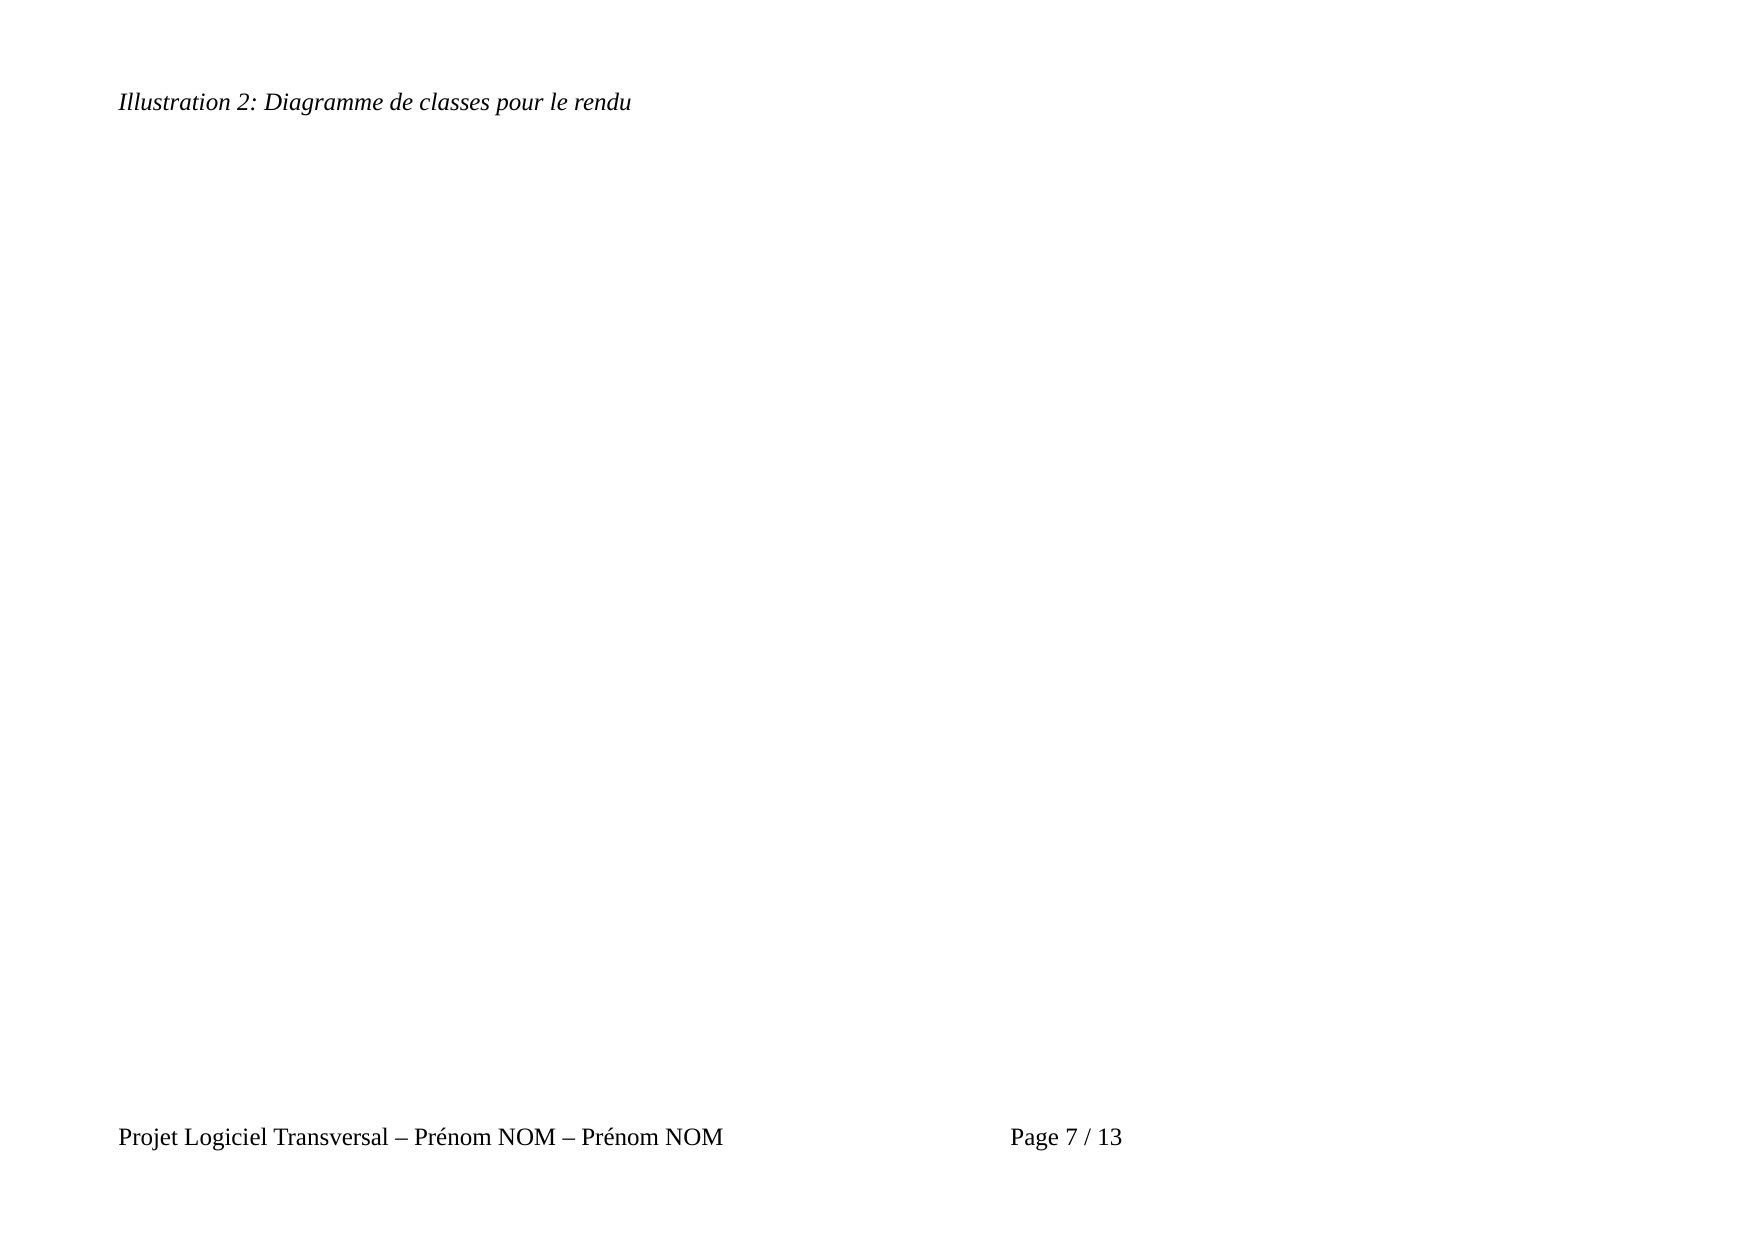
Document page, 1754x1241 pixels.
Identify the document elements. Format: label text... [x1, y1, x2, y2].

text Illustration 2: Diagramme de classes pour le rendu [118, 87, 1636, 116]
